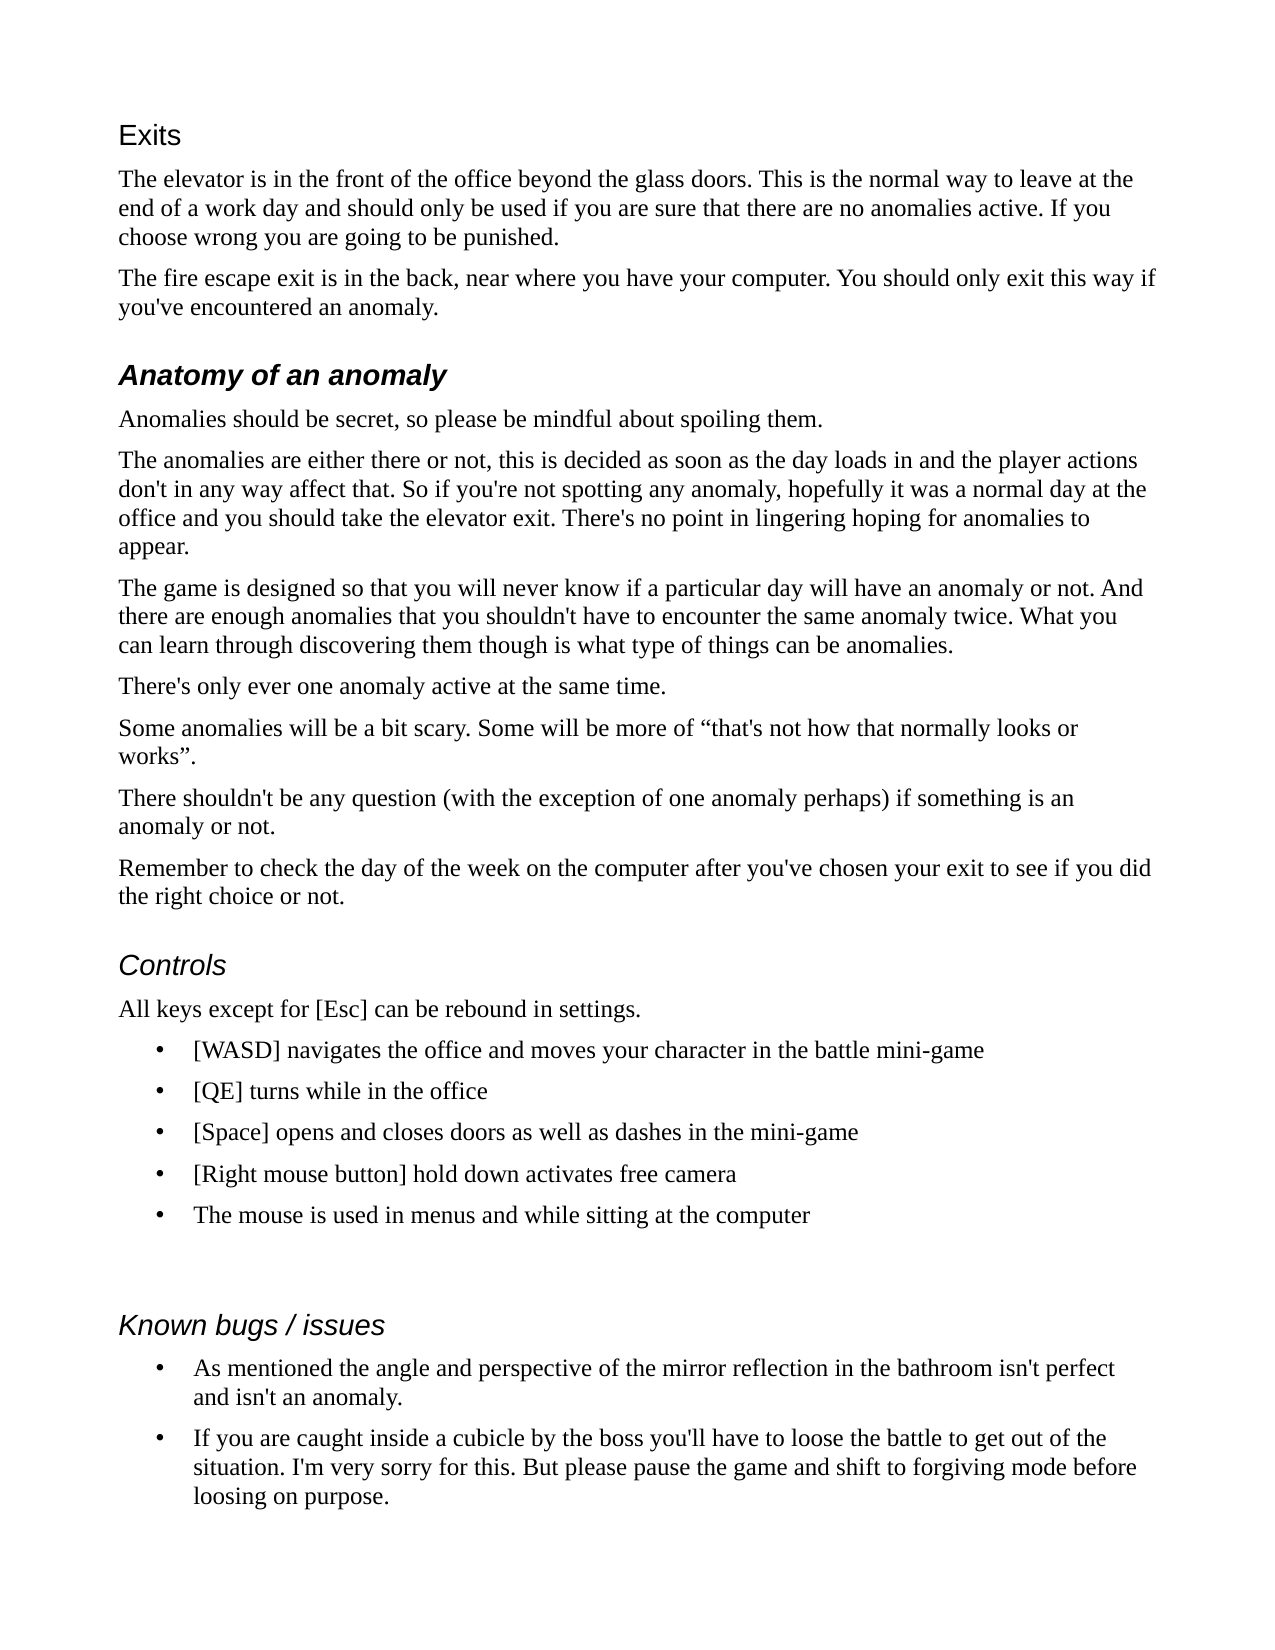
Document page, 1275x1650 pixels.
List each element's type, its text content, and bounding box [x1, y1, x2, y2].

list [Right mouse button] hold down activates free camera [156, 1159, 1157, 1187]
list [QE] turns while in the office [156, 1076, 1157, 1105]
subtitle Known bugs / issues [118, 1307, 1157, 1341]
subtitle Controls [118, 948, 1157, 981]
text The anomalies are either there or not, this is decided as soon as the day loads in and the player actions don't in any way affect that. So if you're not spotting any anomaly, hopefully it was a normal day at the office and you should take the elevator exit. There's no point in lingering hoping for anomalies to appear. [118, 445, 1157, 560]
text Anomalies should be secret, so please be mindful about spoiling them. [118, 404, 1157, 433]
subtitle Exits [118, 118, 1157, 152]
text Some anomalies will be a bit scary. Some will be more of “that's not how that normally looks or works”. [118, 713, 1157, 770]
list [WASD] navigates the office and moves your character in the battle mini-game [156, 1035, 1157, 1064]
list As mentioned the angle and perspective of the mirror reflection in the bathroom isn't perfect and isn't an anomaly. [156, 1353, 1157, 1411]
text The fire escape exit is in the back, near where you have your computer. You should only exit this way if you've encountered an anomaly. [118, 263, 1157, 320]
list If you are caught inside a cubicle by the boss you'll have to loose the battle to get out of the situation. I'm very sorry for this. But please pause the game and shift to forgiving mode before loosing on purpose. [156, 1423, 1157, 1510]
text All keys except for [Esc] can be rebound in settings. [118, 994, 1157, 1022]
text There shouldn't be any question (with the exception of one anomaly perhaps) if something is an anomaly or not. [118, 783, 1157, 840]
text The game is designed so that you will never know if a particular day will have an anomaly or not. And there are enough anomalies that you shouldn't have to encounter the same anomaly twice. What you can learn through discovering them though is what type of things can be anomalies. [118, 573, 1157, 659]
text Remember to check the day of the week on the computer after you've chosen your exit to see if you did the right choice or not. [118, 853, 1157, 910]
subtitle Anatomy of an anomaly [118, 358, 1157, 391]
list The mouse is used in menus and while sitting at the computer [156, 1200, 1157, 1229]
text The elevator is in the front of the office beyond the glass doors. This is the normal way to leave at the end of a work day and should only be used if you are sure that there are no anomalies active. If you choose wrong you are going to be punished. [118, 164, 1157, 250]
list [Space] opens and closes doors as well as dashes in the mini-game [156, 1117, 1157, 1146]
text There's only ever one anomaly active at the same time. [118, 671, 1157, 700]
